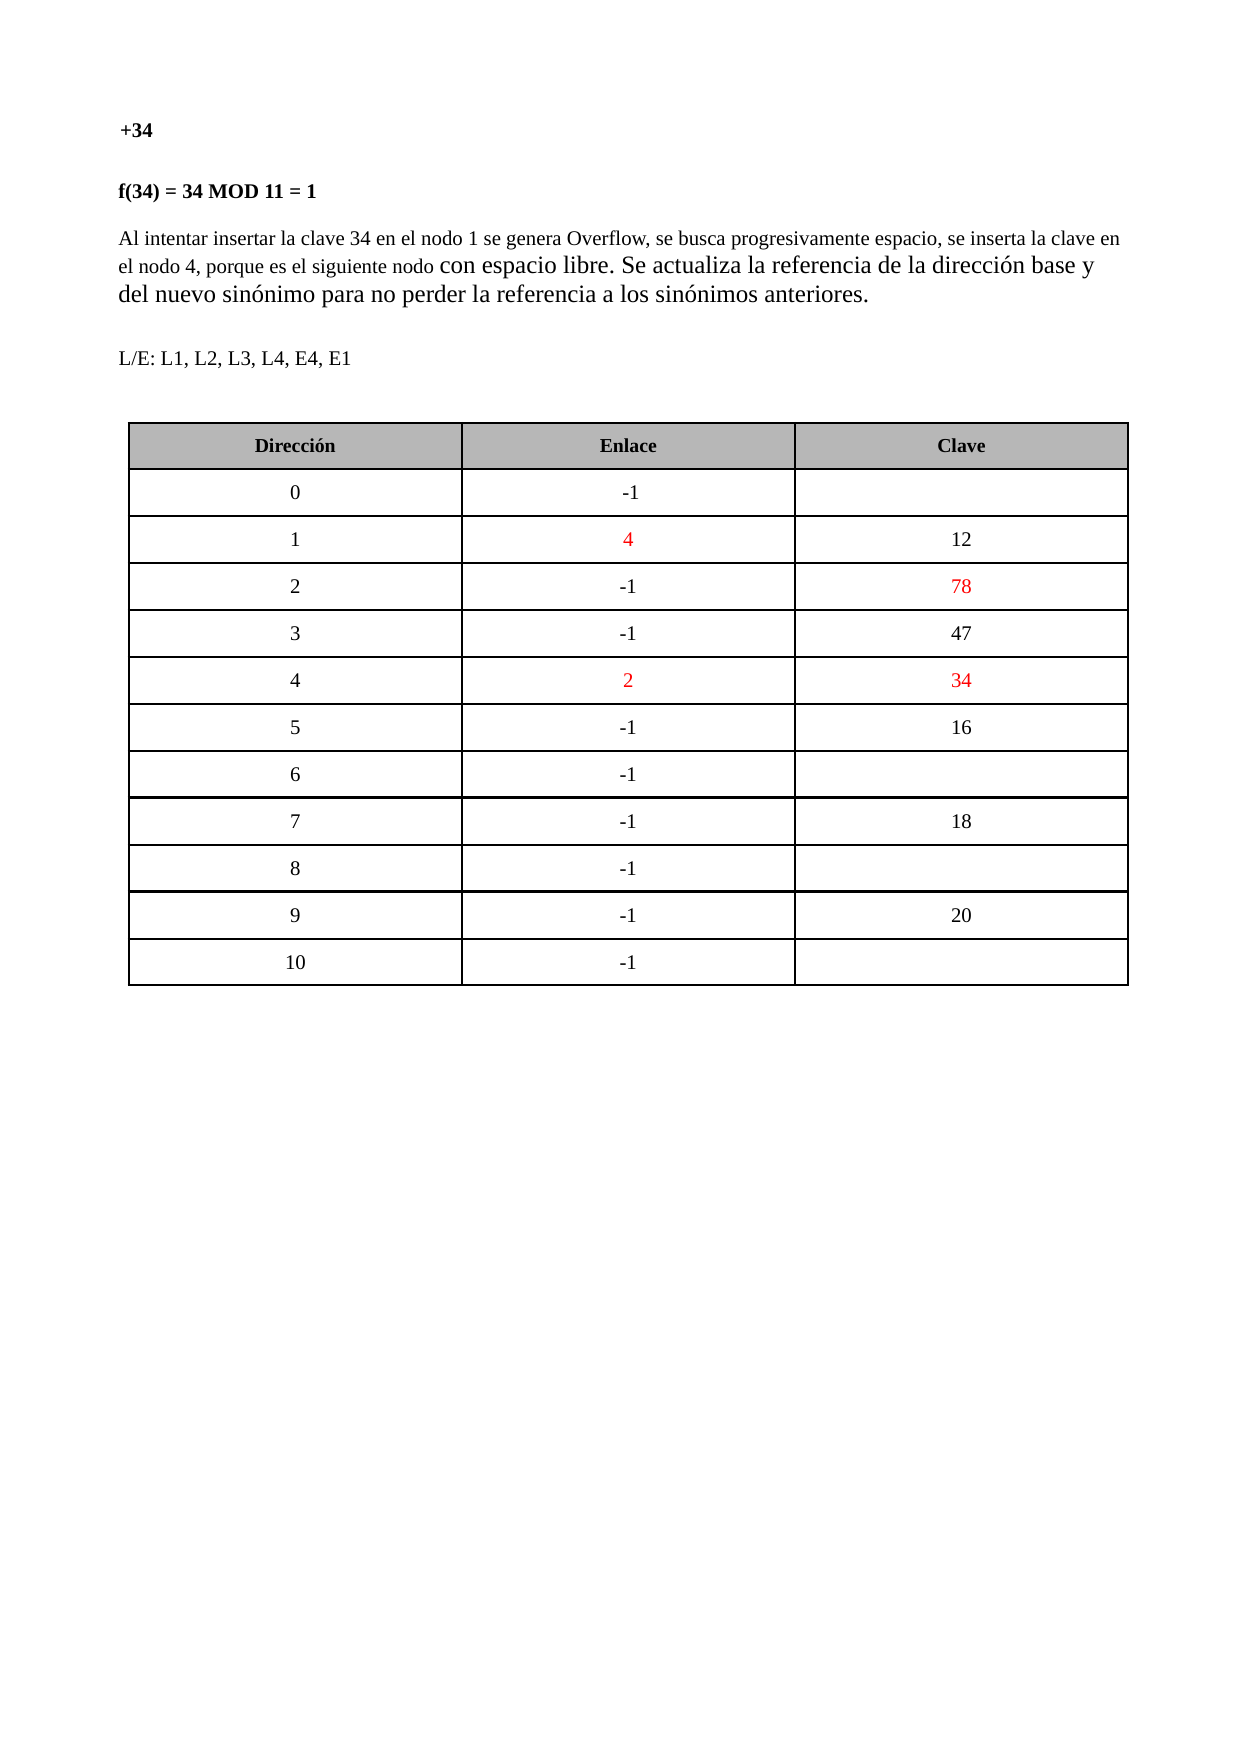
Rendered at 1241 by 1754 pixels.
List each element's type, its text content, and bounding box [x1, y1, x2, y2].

table_cell 18 [796, 799, 1127, 843]
table_cell -1 [463, 752, 794, 796]
table_cell -1 [463, 611, 794, 656]
table_cell 1 [130, 517, 461, 562]
table_cell 4 [130, 658, 461, 702]
text Al intentar insertar la clave 34 en el nodo 1 se genera Overflow, se busca progresivamente espacio, se inserta la clave en el nodo 4, porque es el siguiente nodo con espacio libre. Se actualiza la referencia de la dirección base y del nuevo sinónimo para no perder la referencia a los sinónimos anteriores. [118, 226, 1122, 308]
table_cell [796, 940, 1127, 984]
table_cell 4 [463, 517, 794, 562]
table_cell -1 [463, 893, 794, 937]
table_cell [796, 470, 1127, 514]
table_cell -1 [463, 564, 794, 608]
table_cell -1 [463, 705, 794, 749]
table_cell 78 [796, 564, 1127, 608]
table_cell 9 [130, 893, 461, 937]
table_cell [796, 752, 1127, 796]
table_cell 10 [130, 940, 461, 984]
table_cell 5 [130, 705, 461, 749]
table_cell 47 [796, 611, 1127, 656]
text L/E: L1, L2, L3, L4, E4, E1 [118, 346, 882, 370]
table_cell 3 [130, 611, 461, 656]
table_header Clave [796, 424, 1127, 468]
table_cell 7 [130, 799, 461, 843]
table_cell 12 [796, 517, 1127, 562]
table_cell -1 [463, 846, 794, 890]
table_cell 6 [130, 752, 461, 796]
table_cell 2 [463, 658, 794, 702]
table_cell 20 [796, 893, 1127, 937]
table_header Enlace [463, 424, 794, 468]
table_cell -1 [463, 940, 794, 984]
table_cell 0 [130, 470, 461, 514]
text f(34) = 34 MOD 11 = 1 [118, 178, 1122, 203]
table_cell 34 [796, 658, 1127, 702]
table_cell 16 [796, 705, 1127, 749]
table_header Dirección [130, 424, 461, 468]
text +34 [118, 118, 1079, 142]
table_cell -1 [463, 799, 794, 843]
table_cell -1 [463, 470, 794, 514]
table_cell [796, 846, 1127, 890]
table_cell 2 [130, 564, 461, 608]
table_cell 8 [130, 846, 461, 890]
